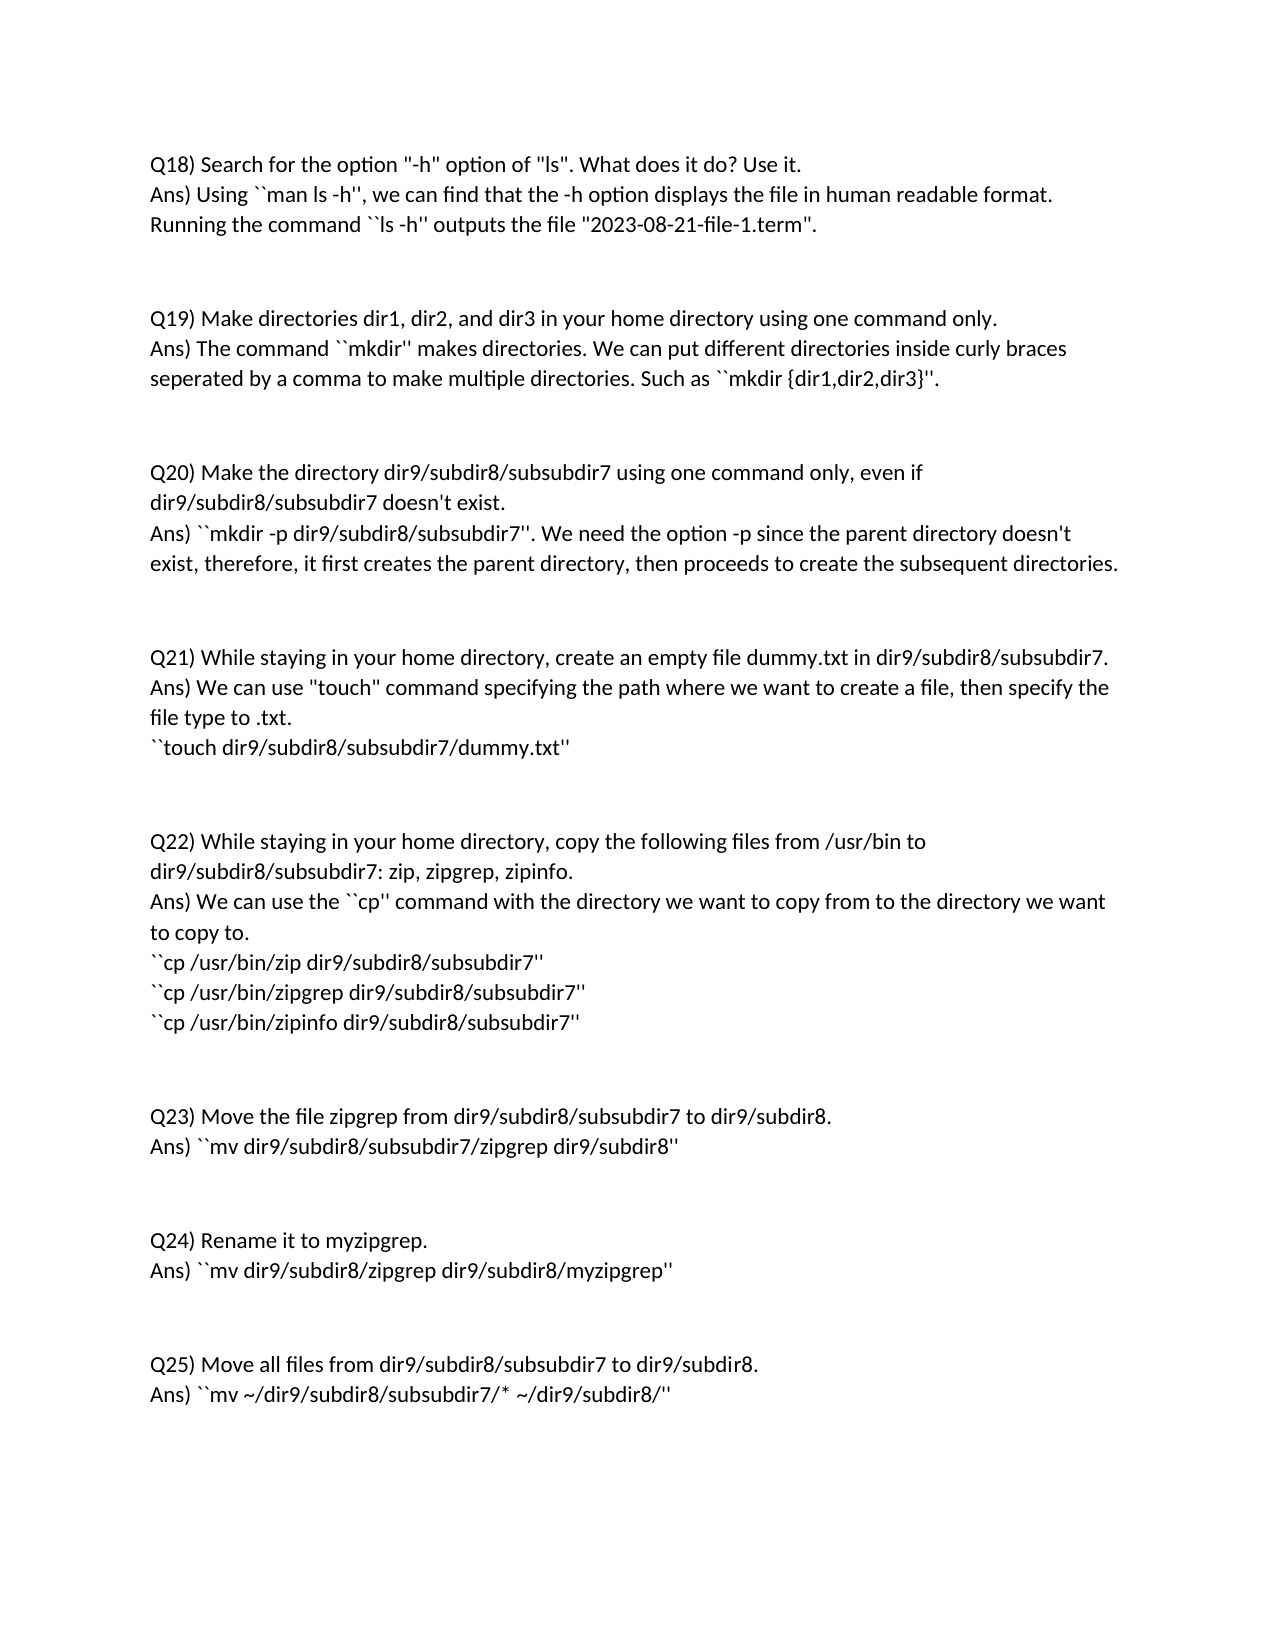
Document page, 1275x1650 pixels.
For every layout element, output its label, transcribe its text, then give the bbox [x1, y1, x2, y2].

text Q24) Rename it to myzipgrep. Ans) ``mv dir9/subdir8/zipgrep dir9/subdir8/myzipgrep'' [150, 1226, 1125, 1284]
text Q18) Search for the option "-h" option of "ls". What does it do? Use it. Ans) Using ``man ls -h'', we can find that the -h option displays the file in human readable format. Running the command ``ls -h'' outputs the file "2023-08-21-file-1.term". [150, 150, 1125, 238]
text Q22) While staying in your home directory, copy the following files from /usr/bin to dir9/subdir8/subsubdir7: zip, zipgrep, zipinfo. Ans) We can use the ``cp'' command with the directory we want to copy from to the directory we want to copy to. ``cp /usr/bin/zip dir9/subdir8/subsubdir7'' ``cp /usr/bin/zipgrep dir9/subdir8/subsubdir7'' ``cp /usr/bin/zipinfo dir9/subdir8/subsubdir7'' [150, 827, 1125, 1036]
text Q19) Make directories dir1, dir2, and dir3 in your home directory using one command only. Ans) The command ``mkdir'' makes directories. We can put different directories inside curly braces seperated by a comma to make multiple directories. Such as ``mkdir {dir1,dir2,dir3}''. [150, 304, 1125, 393]
text Q20) Make the directory dir9/subdir8/subsubdir7 using one command only, even if dir9/subdir8/subsubdir7 doesn't exist. Ans) ``mkdir -p dir9/subdir8/subsubdir7''. We need the option -p since the parent directory doesn't exist, therefore, it first creates the parent directory, then proceeds to create the subsequent directories. [150, 458, 1125, 577]
text Q23) Move the file zipgrep from dir9/subdir8/subsubdir7 to dir9/subdir8. Ans) ``mv dir9/subdir8/subsubdir7/zipgrep dir9/subdir8'' [150, 1102, 1125, 1160]
text Q21) While staying in your home directory, create an empty file dummy.txt in dir9/subdir8/subsubdir7. Ans) We can use "touch" command specifying the path where we want to create a file, then specify the file type to .txt. ``touch dir9/subdir8/subsubdir7/dummy.txt'' [150, 643, 1125, 761]
text Q25) Move all files from dir9/subdir8/subsubdir7 to dir9/subdir8. Ans) ``mv ~/dir9/subdir8/subsubdir7/* ~/dir9/subdir8/'' [150, 1350, 1125, 1408]
